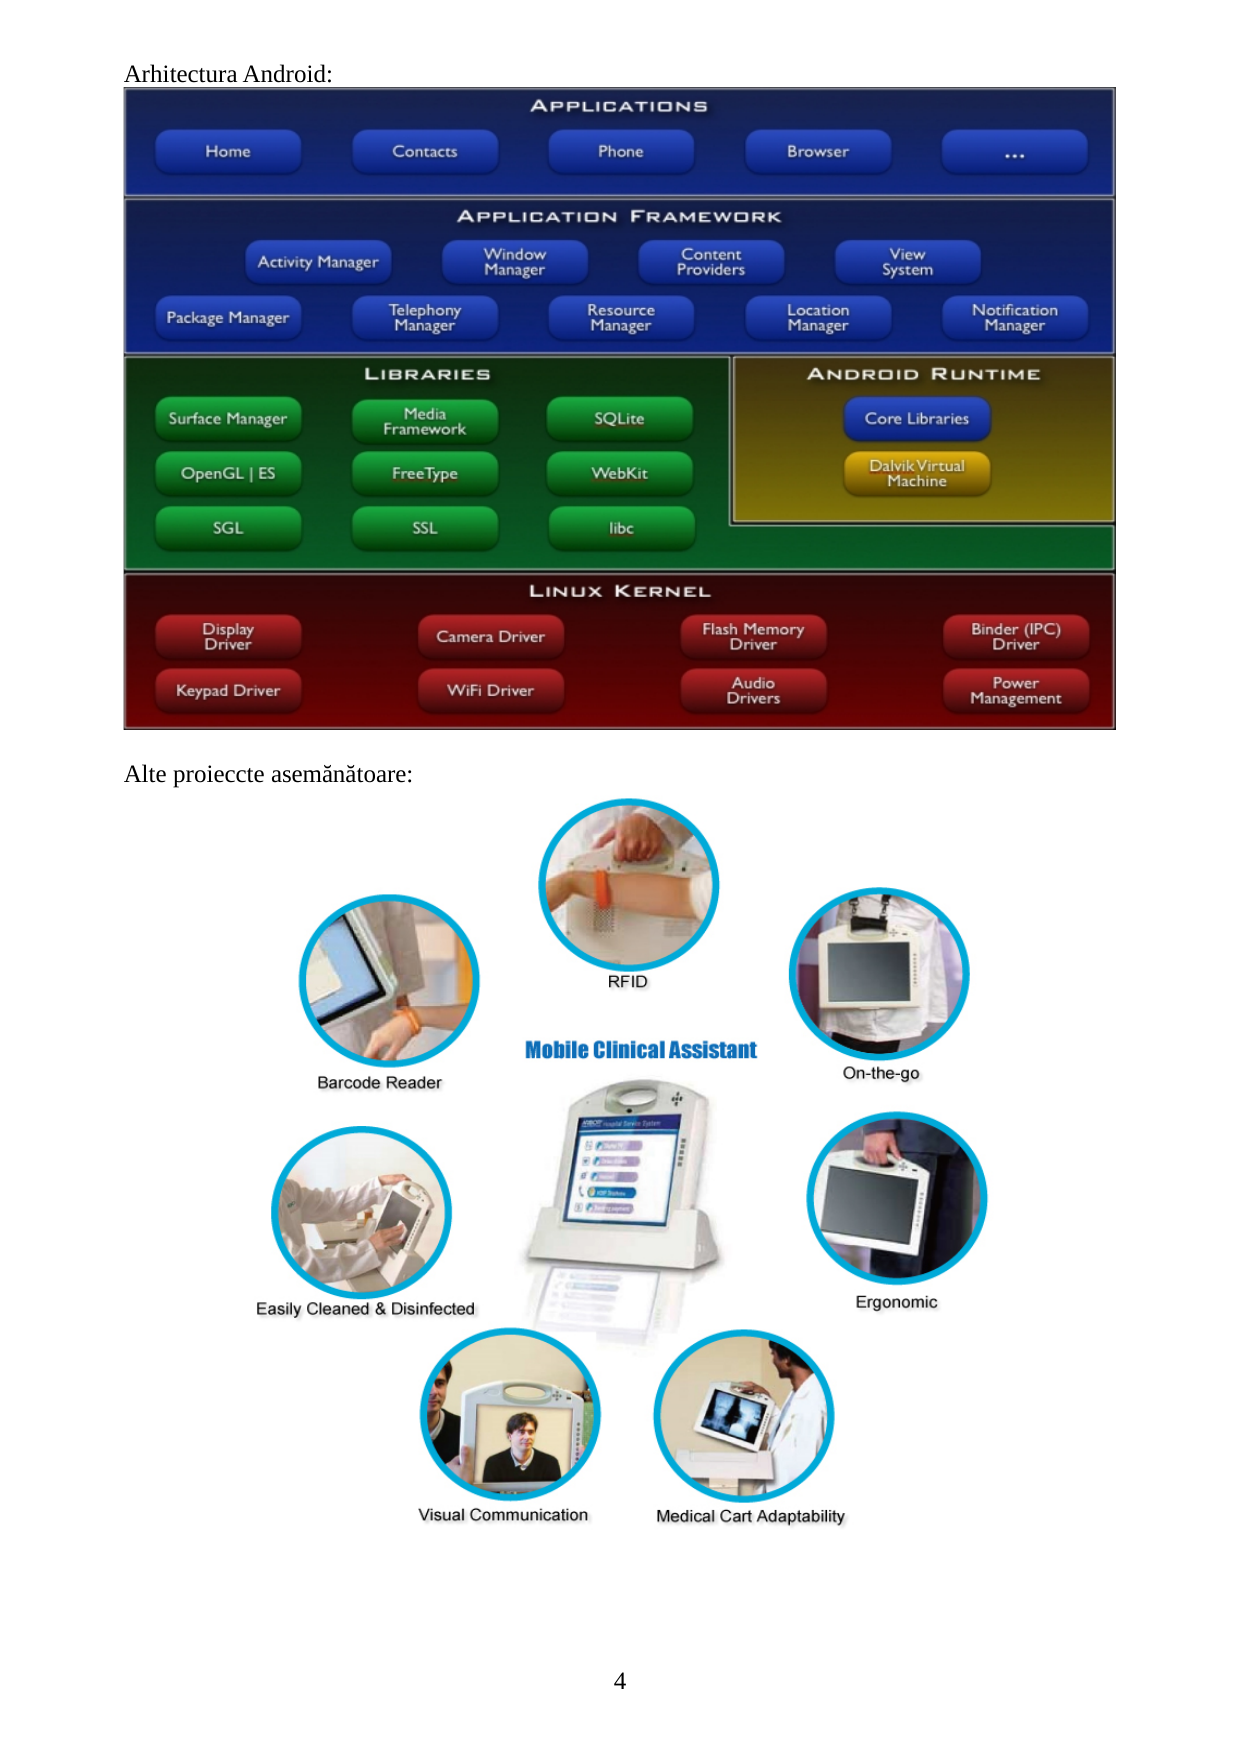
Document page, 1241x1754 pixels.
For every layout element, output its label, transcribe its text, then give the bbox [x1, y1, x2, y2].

picture [244, 787, 996, 1535]
picture [123, 87, 1116, 730]
text Alte proieccte asemănătoare: [123, 758, 1116, 787]
text Arhitectura Android: [123, 58, 1116, 87]
